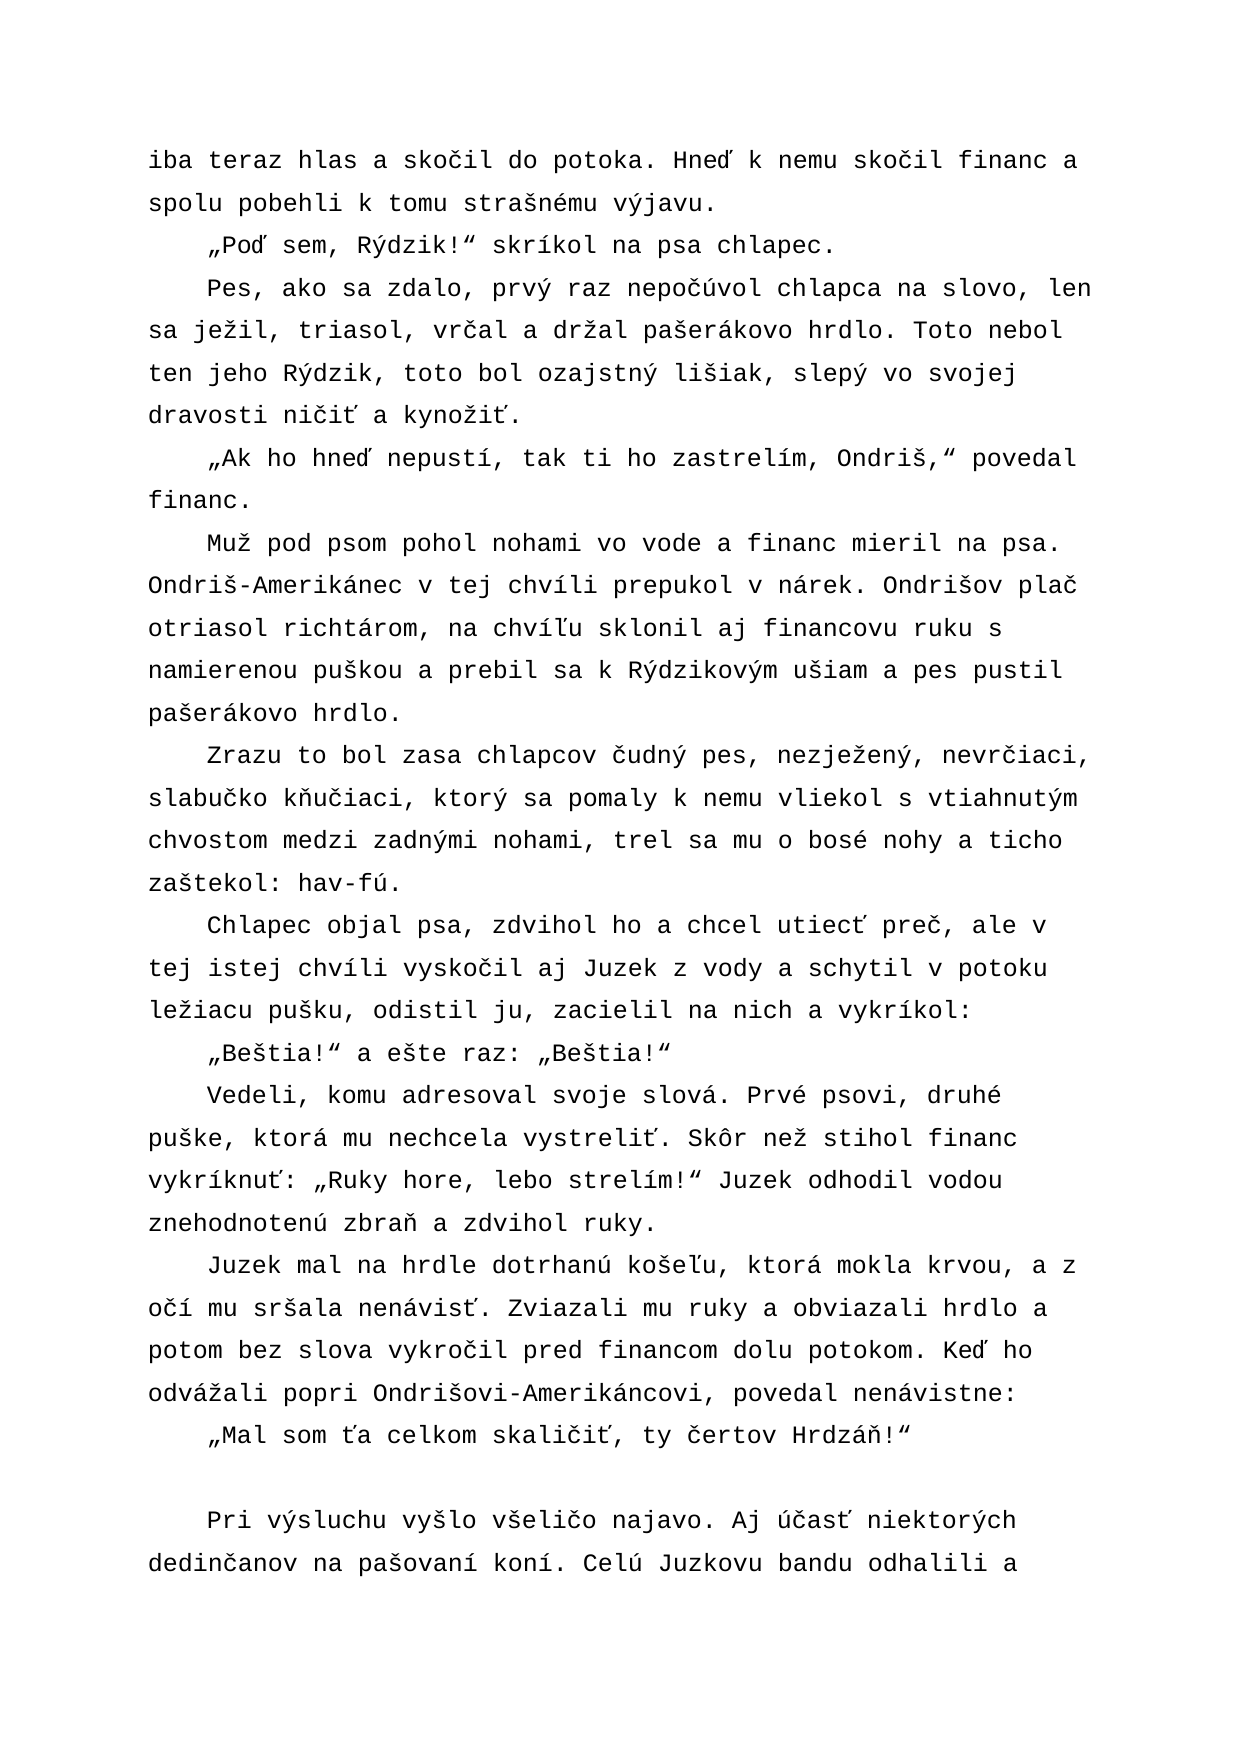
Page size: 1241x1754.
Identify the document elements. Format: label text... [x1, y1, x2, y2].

text Pes, ako sa zdalo, prvý raz nepočúvol chlapca na slovo, len sa ježil, triasol, vrčal a držal pašerákovo hrdlo. Toto nebol ten jeho Rýdzik, toto bol ozajstný lišiak, slepý vo svojej dravosti ničiť a kynožiť. [148, 275, 1093, 431]
text Chlapec objal psa, zdvihol ho a chcel utiecť preč, ale v tej istej chvíli vyskočil aj Juzek z vody a schytil v potoku ležiacu pušku, odistil ju, zacielil na nich a vykríkol: [148, 913, 1093, 1026]
text Vedeli, komu adresoval svoje slová. Prvé psovi, druhé puške, ktorá mu nechcela vystreliť. Skôr než stihol financ vykríknuť: „Ruky hore, lebo strelím!“ Juzek odhodil vodou znehodnotenú zbraň a zdvihol ruky. [148, 1083, 1093, 1238]
text „Beštia!“ a ešte raz: „Beštia!“ [148, 1040, 1093, 1068]
text „Poď sem, Rýdzik!“ skríkol na psa chlapec. [148, 233, 1093, 261]
text Juzek mal na hrdle dotrhanú košeľu, ktorá mokla krvou, a z očí mu sršala nenávisť. Zviazali mu ruky a obviazali hrdlo a potom bez slova vykročil pred financom dolu potokom. Keď ho odvážali popri Ondrišovi-Amerikáncovi, povedal nenávistne: [148, 1253, 1093, 1408]
text Pri výsluchu vyšlo všeličo najavo. Aj účasť niektorých dedinčanov na pašovaní koní. Celú Juzkovu bandu odhalili a [148, 1508, 1093, 1578]
text „Ak ho hneď nepustí, tak ti ho zastrelím, Ondriš,“ povedal financ. [148, 445, 1093, 516]
text Muž pod psom pohol nohami vo vode a financ mieril na psa. Ondriš-Amerikánec v tej chvíli prepukol v nárek. Ondrišov plač otriasol richtárom, na chvíľu sklonil aj financovu ruku s namierenou puškou a prebil sa k Rýdzikovým ušiam a pes pustil pašerákovo hrdlo. [148, 530, 1093, 728]
text iba teraz hlas a skočil do potoka. Hneď k nemu skočil financ a spolu pobehli k tomu strašnému výjavu. [148, 148, 1093, 218]
text Zrazu to bol zasa chlapcov čudný pes, nezježený, nevrčiaci, slabučko kňučiaci, ktorý sa pomaly k nemu vliekol s vtiahnutým chvostom medzi zadnými nohami, trel sa mu o bosé nohy a ticho zaštekol: hav-fú. [148, 743, 1093, 898]
text „Mal som ťa celkom skaličiť, ty čertov Hrdzáň!“ [148, 1423, 1093, 1451]
